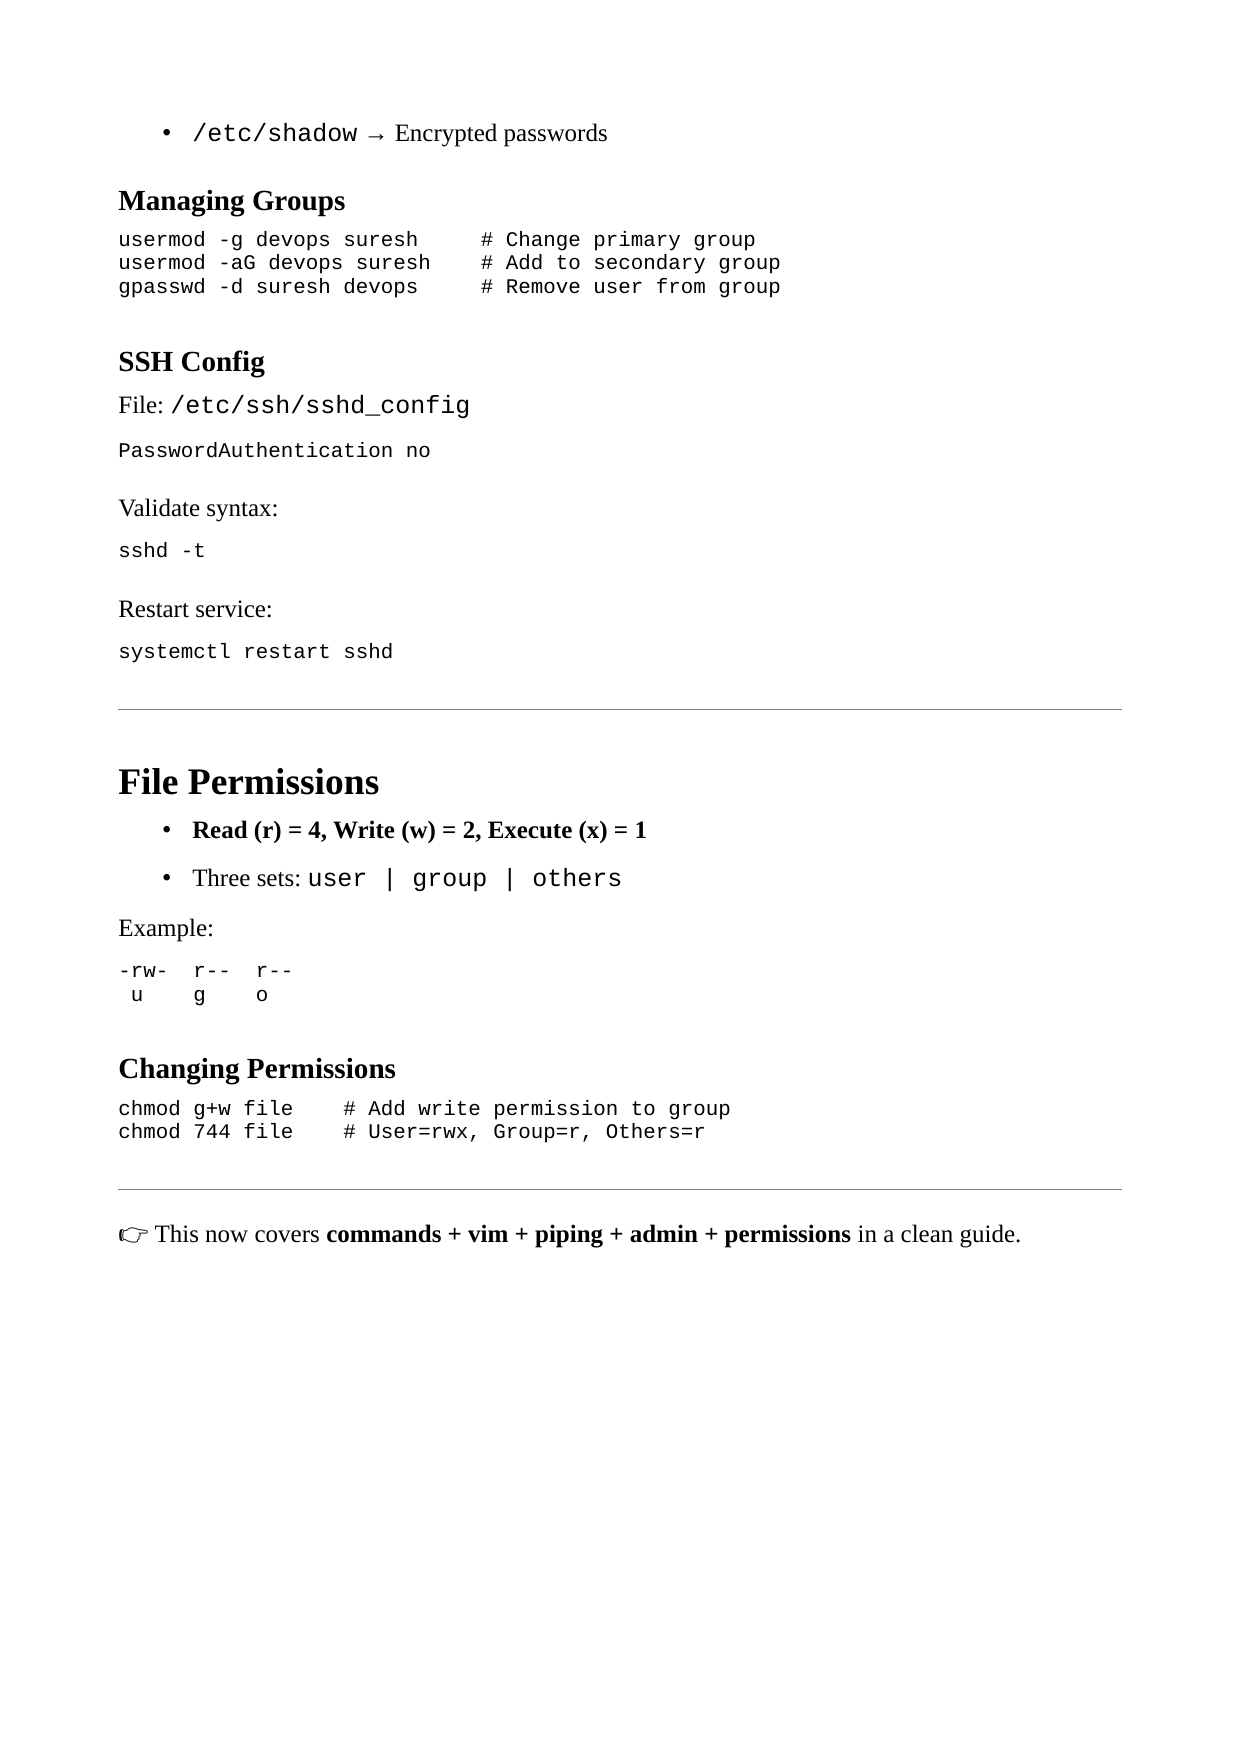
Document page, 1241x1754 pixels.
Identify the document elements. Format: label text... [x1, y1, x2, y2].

text systemctl restart sshd [118, 641, 1122, 665]
text gpasswd -d suresh devops # Remove user from group [118, 276, 1122, 300]
subtitle SSH Config [118, 344, 1122, 377]
text Example: [118, 913, 1122, 941]
text 👉 This now covers commands + vim + piping + admin + permissions in a clean guide. [118, 1219, 1122, 1247]
text File: /etc/ssh/sshd_config [118, 390, 1122, 421]
text Restart service: [118, 594, 1122, 622]
text Validate syntax: [118, 493, 1122, 522]
text usermod -g devops suresh # Change primary group [118, 229, 1122, 252]
text usermod -aG devops suresh # Add to secondary group [118, 252, 1122, 276]
list Three sets: user | group | others [162, 863, 1122, 893]
text chmod g+w file # Add write permission to group [118, 1098, 1122, 1121]
subtitle Changing Permissions [118, 1052, 1122, 1085]
subtitle Managing Groups [118, 183, 1122, 216]
subtitle File Permissions [118, 759, 1122, 803]
text sshd -t [118, 541, 1122, 564]
text chmod 744 file # User=rwx, Group=r, Others=r [118, 1121, 1122, 1145]
text u g o [118, 984, 1122, 1008]
text PasswordAuthentication no [118, 440, 1122, 463]
list /etc/shadow → Encrypted passwords [162, 118, 1122, 149]
list Read (r) = 4, Write (w) = 2, Execute (x) = 1 [162, 815, 1122, 844]
text -rw- r-- r-- [118, 960, 1122, 984]
